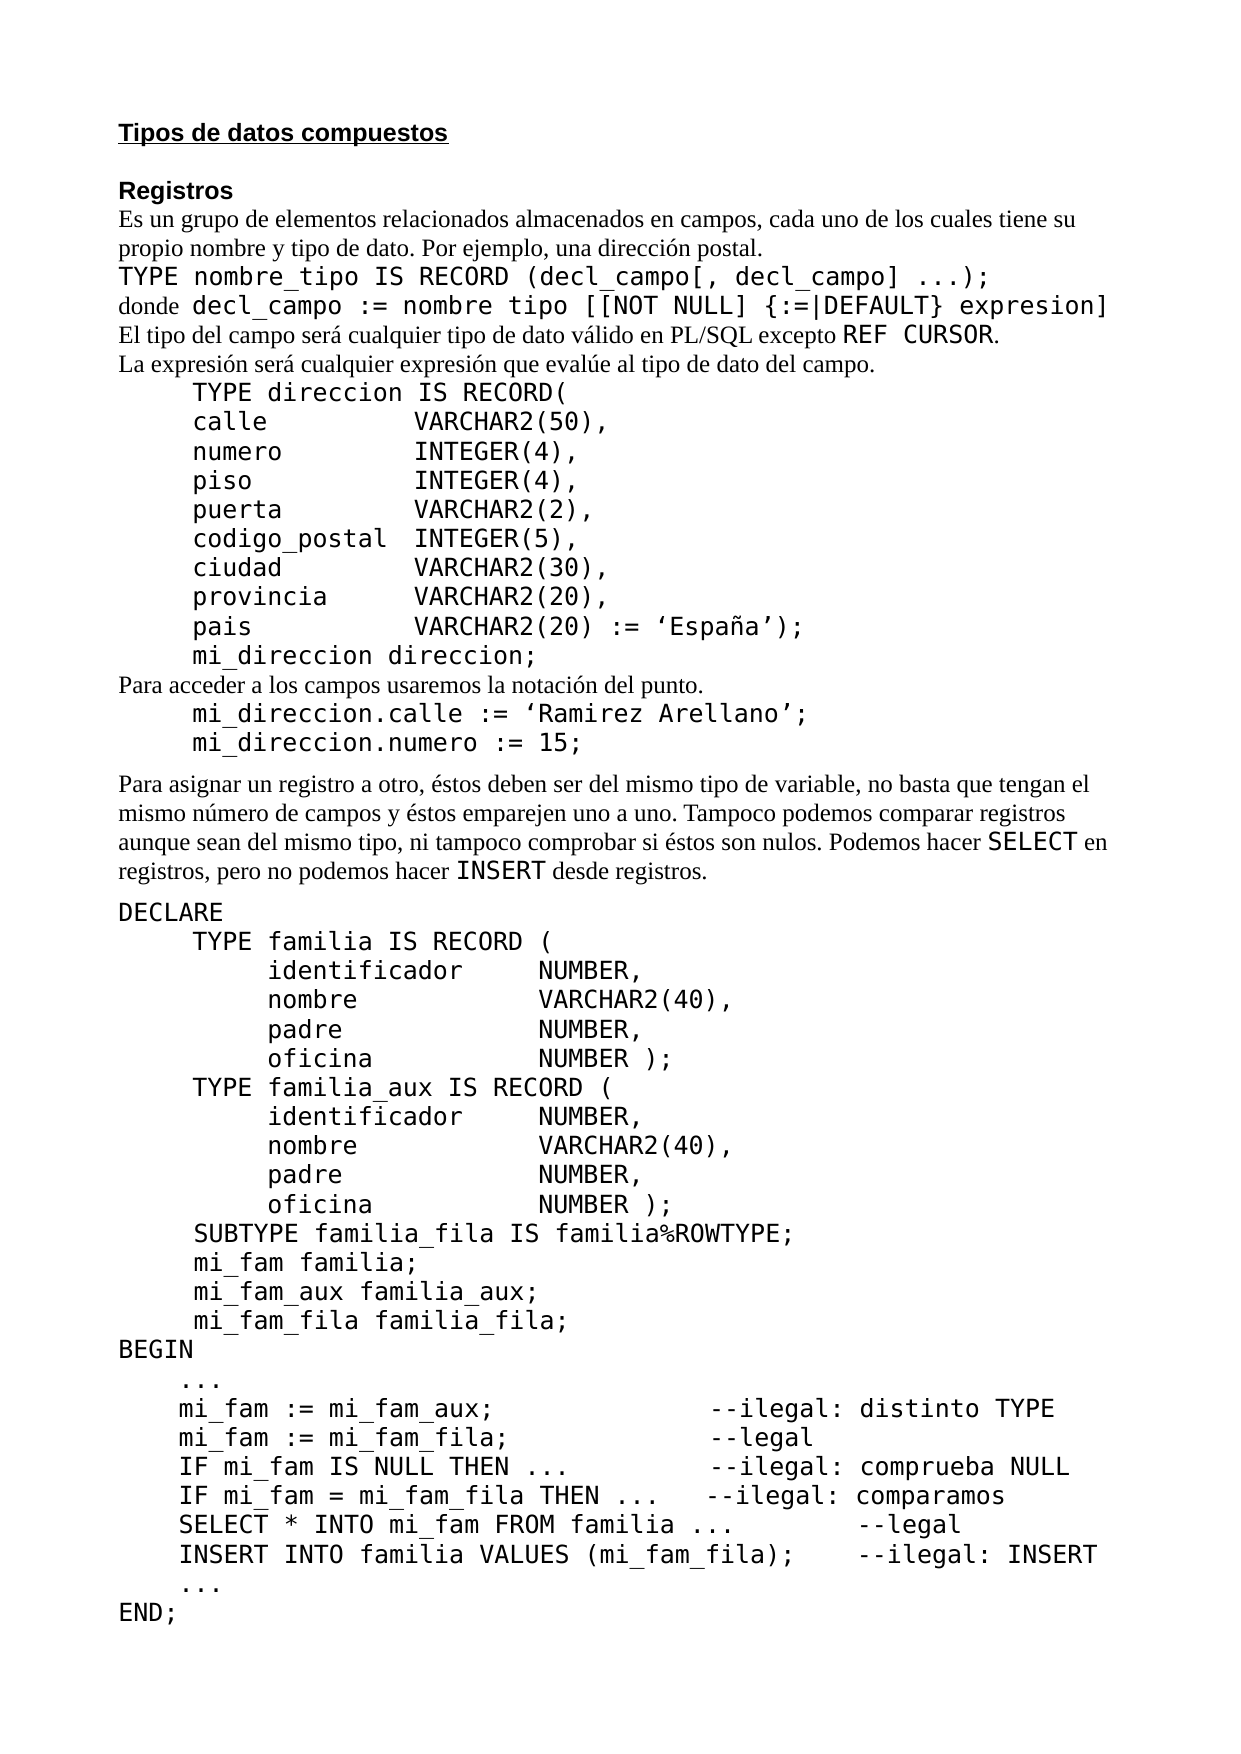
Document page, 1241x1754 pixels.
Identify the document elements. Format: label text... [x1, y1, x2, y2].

text BEGIN [118, 1336, 1122, 1365]
text provincia VARCHAR2(20), [192, 582, 1122, 612]
text codigo_postal INTEGER(5), [192, 524, 1122, 553]
text ... [118, 1365, 1122, 1394]
text mi_fam familia; [118, 1248, 1122, 1277]
text mi_fam_aux familia_aux; [118, 1277, 1122, 1306]
text piso INTEGER(4), [192, 466, 1122, 495]
text SELECT * INTO mi_fam FROM familia ... --legal [118, 1511, 1122, 1540]
text TYPE nombre_tipo IS RECORD (decl_campo[, decl_campo] ...); [118, 262, 1122, 291]
text identificador NUMBER, [192, 956, 1122, 986]
text Para acceder a los campos usaremos la notación del punto. [118, 670, 1122, 699]
text nombre VARCHAR2(40), [192, 986, 1122, 1015]
text TYPE familia_aux IS RECORD ( [192, 1073, 1122, 1102]
text oficina NUMBER ); [192, 1190, 1122, 1219]
text mi_direccion.calle := ‘Ramirez Arellano’; [192, 699, 1122, 728]
text TYPE direccion IS RECORD( [192, 378, 1122, 407]
text Es un grupo de elementos relacionados almacenados en campos, cada uno de los cuales tiene su propio nombre y tipo de dato. Por ejemplo, una dirección postal. [118, 204, 1122, 262]
text padre NUMBER, [192, 1161, 1122, 1190]
text oficina NUMBER ); [192, 1044, 1122, 1073]
text Registros [118, 176, 1122, 204]
text DECLARE [118, 898, 1122, 927]
text padre NUMBER, [192, 1015, 1122, 1044]
text pais VARCHAR2(20) := ‘España’); [192, 612, 1122, 641]
text mi_fam_fila familia_fila; [118, 1306, 1122, 1336]
text TYPE familia IS RECORD ( [192, 927, 1122, 956]
text mi_direccion.numero := 15; [192, 728, 1122, 757]
text mi_fam := mi_fam_aux; --ilegal: distinto TYPE [118, 1394, 1122, 1423]
text puerta VARCHAR2(2), [192, 495, 1122, 524]
text END; [118, 1598, 1122, 1627]
text Para asignar un registro a otro, éstos deben ser del mismo tipo de variable, no basta que tengan el mismo número de campos y éstos emparejen uno a uno. Tampoco podemos comparar registros aunque sean del mismo tipo, ni tampoco comprobar si éstos son nulos. Podemos hacer SELECT en registros, pero no podemos hacer INSERT desde registros. [118, 769, 1122, 886]
text donde decl_campo := nombre tipo [[NOT NULL] {:=|DEFAULT} expresion] [118, 291, 1122, 320]
text SUBTYPE familia_fila IS familia%ROWTYPE; [118, 1219, 1122, 1248]
text mi_direccion direccion; [192, 641, 1122, 670]
text La expresión será cualquier expresión que evalúe al tipo de dato del campo. [118, 349, 1122, 378]
text Tipos de datos compuestos [118, 118, 1122, 147]
text IF mi_fam IS NULL THEN ... --ilegal: comprueba NULL [118, 1452, 1122, 1481]
text ... [118, 1569, 1122, 1598]
text numero INTEGER(4), [192, 437, 1122, 466]
text INSERT INTO familia VALUES (mi_fam_fila); --ilegal: INSERT [118, 1540, 1122, 1569]
text identificador NUMBER, [192, 1102, 1122, 1131]
text calle VARCHAR2(50), [192, 407, 1122, 437]
text mi_fam := mi_fam_fila; --legal [118, 1423, 1122, 1452]
text IF mi_fam = mi_fam_fila THEN ... --ilegal: comparamos [118, 1481, 1122, 1511]
text El tipo del campo será cualquier tipo de dato válido en PL/SQL excepto REF CURSOR. [118, 320, 1122, 349]
text ciudad VARCHAR2(30), [192, 553, 1122, 582]
text nombre VARCHAR2(40), [192, 1131, 1122, 1161]
